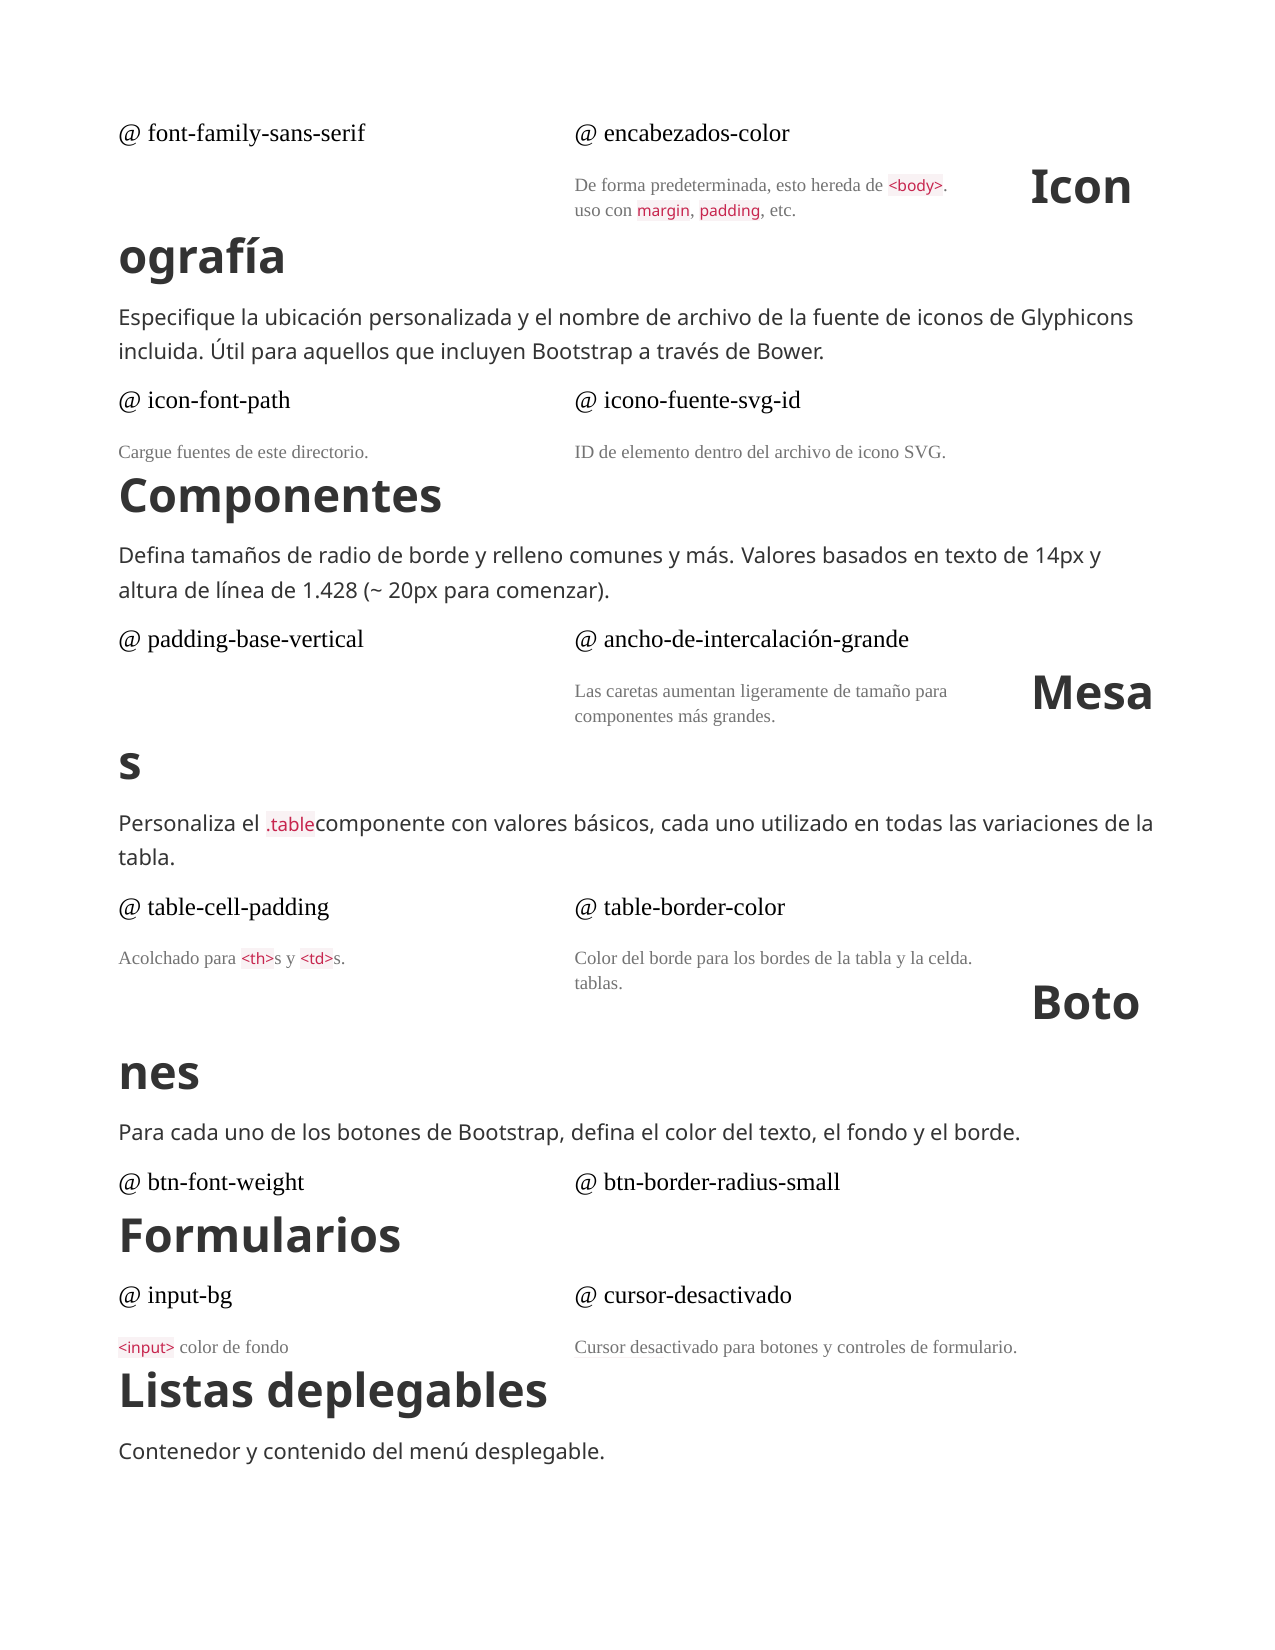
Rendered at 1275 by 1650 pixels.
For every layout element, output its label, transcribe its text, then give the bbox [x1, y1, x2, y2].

text Acolchado para <th>s y <td>s. [118, 947, 574, 969]
subtitle Listas deplegables [118, 1280, 1157, 1422]
text @ font-family-sans-serif [118, 118, 574, 147]
text Defina tamaños de radio de borde y relleno comunes y más. Valores basados ​​en texto de 14px y altura de línea de 1.428 (~ 20px para comenzar). [118, 540, 1157, 604]
subtitle Componentes [118, 385, 1157, 526]
subtitle Mesas [118, 624, 1157, 793]
text @ btn-border-radius-small [574, 1167, 1031, 1196]
text @ padding-base-vertical [118, 624, 574, 653]
text Especifique la ubicación personalizada y el nombre de archivo de la fuente de iconos de Glyphicons incluida. Útil para aquellos que incluyen Bootstrap a través de Bower. [118, 301, 1157, 365]
text De forma predeterminada, esto hereda de <body>. [574, 173, 1031, 196]
text Cursor desactivado para botones y controles de formulario. [574, 1336, 1031, 1357]
text @ icono-fuente-svg-id [574, 385, 1031, 414]
text @ table-cell-padding [118, 892, 574, 920]
subtitle Iconografía [118, 118, 1157, 287]
text Color del borde para los bordes de la tabla y la celda. [574, 947, 1031, 969]
text @ table-border-color [574, 892, 1031, 920]
text @ btn-font-weight [118, 1167, 574, 1196]
text @ cursor-desactivado [574, 1280, 1031, 1309]
subtitle Botones [118, 892, 1157, 1103]
text @ ancho-de-intercalación-grande [574, 624, 1031, 653]
text Personaliza el .tablecomponente con valores básicos, cada uno utilizado en todas las variaciones de la tabla. [118, 808, 1157, 872]
text @ encabezados-color [574, 118, 1031, 147]
text @ icon-font-path [118, 385, 574, 414]
text ID de elemento dentro del archivo de icono SVG. [574, 441, 1031, 462]
text Contenedor y contenido del menú desplegable. [118, 1436, 1157, 1466]
subtitle Formularios [118, 1167, 1157, 1266]
text Color de fondo predeterminado utilizado para todas las tablas. [574, 969, 1031, 993]
text Cargue fuentes de este directorio. [118, 441, 574, 462]
text Para cada uno de los botones de Bootstrap, defina el color del texto, el fondo y el borde. [118, 1117, 1157, 1147]
text Computarizada "line-height" ( font-size* line-height) para el uso con margin, padding, etc. [574, 196, 1031, 221]
text <input> color de fondo [118, 1336, 574, 1358]
text @ input-bg [118, 1280, 574, 1309]
text Las caretas aumentan ligeramente de tamaño para componentes más grandes. [574, 680, 1031, 726]
